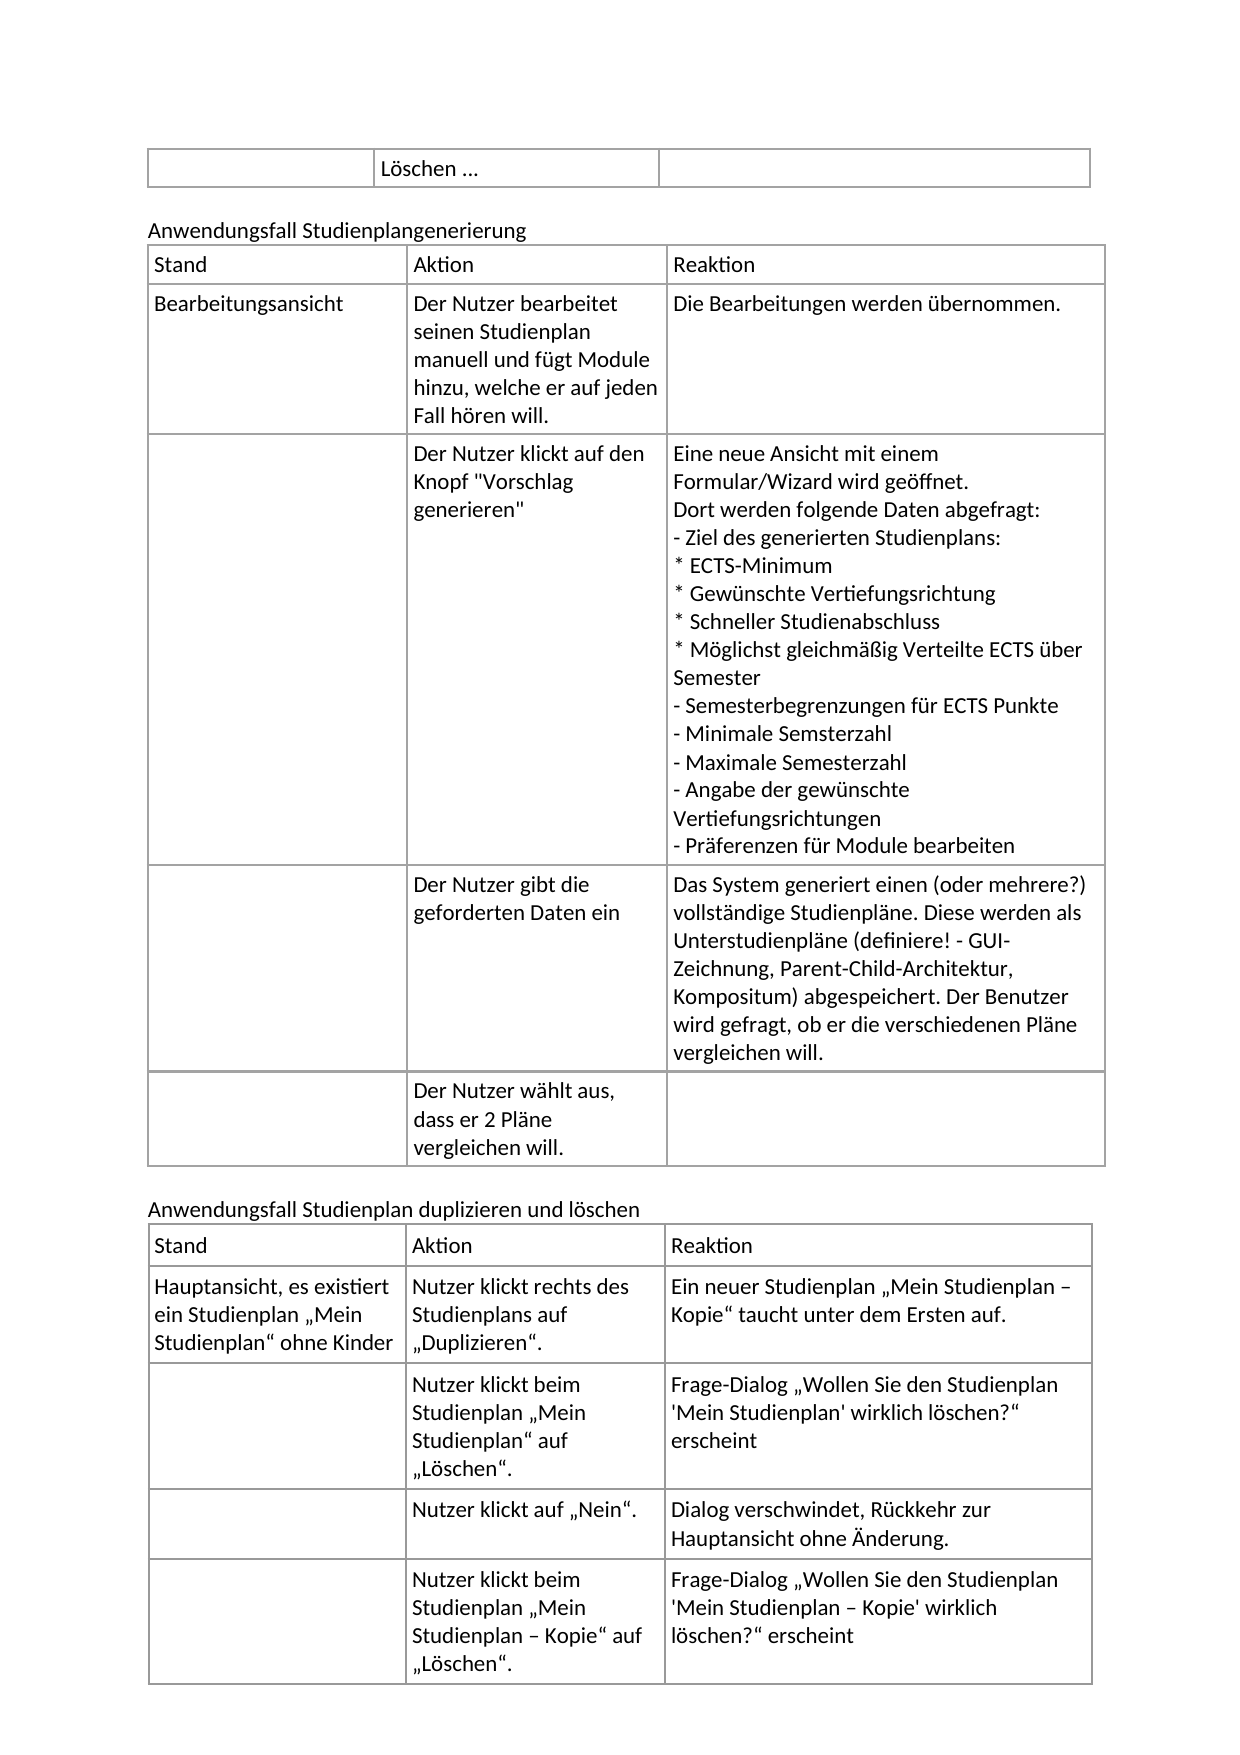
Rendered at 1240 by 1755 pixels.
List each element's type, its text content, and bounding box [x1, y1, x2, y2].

table_cell [149, 435, 406, 864]
table_cell Das System generiert einen (oder mehrere?) vollständige Studienpläne. Diese werden als Unterstudienpläne (definiere! - GUI-Zeichnung, Parent-Child-Architektur, Kompositum) abgespeichert. Der Benutzer wird gefragt, ob er die verschiedenen Pläne vergleichen will. [668, 866, 1104, 1070]
table_cell Nutzer klickt beim Studienplan „Mein Studienplan – Kopie“ auf „Löschen“. [407, 1560, 664, 1683]
table_cell Nutzer klickt beim Studienplan „Mein Studienplan“ auf „Löschen“. [407, 1364, 664, 1488]
table_cell Eine neue Ansicht mit einem Formular/Wizard wird geöffnet. Dort werden folgende Daten abgefragt: - Ziel des generierten Studienplans: * ECTS-Minimum * Gewünschte Vertiefungsrichtung * Schneller Studienabschluss * Möglichst gleichmäßig Verteilte ECTS über Semester - Semesterbegrenzungen für ECTS Punkte - Minimale Semsterzahl - Maximale Semesterzahl - Angabe der gewünschte Vertiefungsrichtungen - Präferenzen für Module bearbeiten [668, 435, 1104, 864]
table_cell Bearbeitungsansicht [149, 285, 406, 433]
table_header Aktion [407, 1225, 664, 1264]
table_cell Frage-Dialog „Wollen Sie den Studienplan 'Mein Studienplan – Kopie' wirklich löschen?“ erscheint [666, 1560, 1091, 1683]
table_cell Der Nutzer klickt auf den Knopf "Vorschlag generieren" [408, 435, 666, 864]
table_cell [660, 150, 1089, 186]
table_header Stand [149, 246, 406, 283]
table_cell Der Nutzer wählt aus, dass er 2 Pläne vergleichen will. [408, 1073, 666, 1165]
table_cell [150, 1490, 405, 1557]
table_cell Frage-Dialog „Wollen Sie den Studienplan 'Mein Studienplan' wirklich löschen?“ erscheint [666, 1364, 1091, 1488]
text Anwendungsfall Studienplangenerierung [148, 216, 1092, 244]
table_header Reaktion [668, 246, 1104, 283]
table_header Aktion [408, 246, 666, 283]
table_cell Dialog verschwindet, Rückkehr zur Hauptansicht ohne Änderung. [666, 1490, 1091, 1557]
table_cell [149, 150, 373, 186]
table_cell Die Bearbeitungen werden übernommen. [668, 285, 1104, 433]
table_cell [149, 1073, 406, 1165]
table_cell Löschen ... [375, 150, 658, 186]
text Anwendungsfall Studienplan duplizieren und löschen [148, 1195, 1092, 1223]
table_cell Ein neuer Studienplan „Mein Studienplan – Kopie“ taucht unter dem Ersten auf. [666, 1267, 1091, 1362]
table_cell Der Nutzer bearbeitet seinen Studienplan manuell und fügt Module hinzu, welche er auf jeden Fall hören will. [408, 285, 666, 433]
table_cell Nutzer klickt rechts des Studienplans auf „Duplizieren“. [407, 1267, 664, 1362]
table_cell [149, 866, 406, 1070]
table_cell [668, 1073, 1104, 1165]
table_cell [150, 1560, 405, 1683]
table_cell Hauptansicht, es existiert ein Studienplan „Mein Studienplan“ ohne Kinder [150, 1267, 405, 1362]
table_cell [150, 1364, 405, 1488]
table_header Reaktion [666, 1225, 1091, 1264]
table_header Stand [150, 1225, 405, 1264]
table_cell Der Nutzer gibt die geforderten Daten ein [408, 866, 666, 1070]
table_cell Nutzer klickt auf „Nein“. [407, 1490, 664, 1557]
